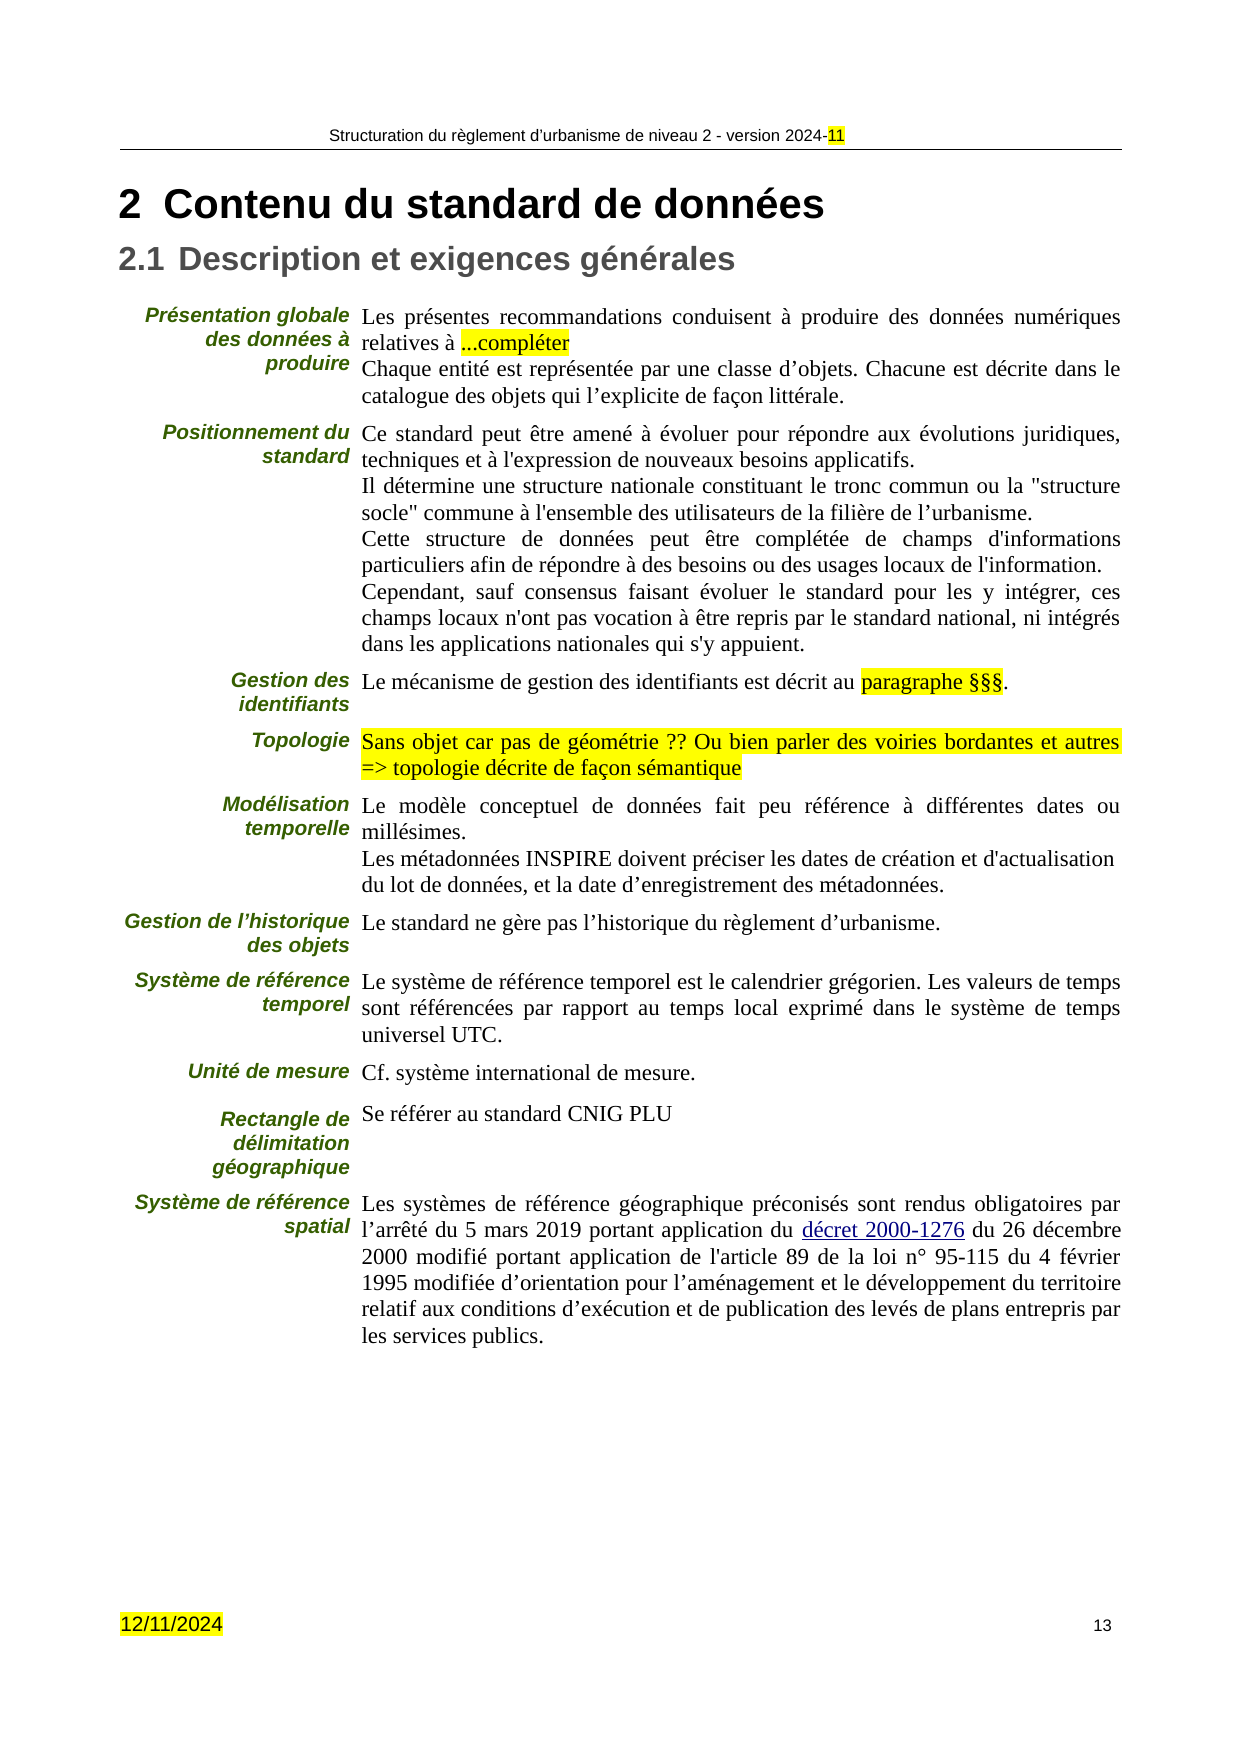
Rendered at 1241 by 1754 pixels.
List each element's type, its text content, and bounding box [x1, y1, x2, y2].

table_cell Positionnement du standard [118, 414, 355, 663]
table_cell Le mécanisme de gestion des identifiants est décrit au paragraphe §§§. [355, 663, 1122, 722]
table_cell Unité de mesure [118, 1053, 355, 1094]
table_cell Le système de référence temporel est le calendrier grégorien. Les valeurs de temps sont référencées par rapport au temps local exprimé dans le système de temps universel UTC. [355, 963, 1122, 1053]
table_cell Gestion des identifiants [118, 663, 355, 722]
table_cell Ce standard peut être amené à évoluer pour répondre aux évolutions juridiques, techniques et à l'expression de nouveaux besoins applicatifs. Il détermine une structure nationale constituant le tronc commun ou la "structure socle" commune à l'ensemble des utilisateurs de la filière de l’urbanisme. Cette structure de données peut être complétée de champs d'informations particuliers afin de répondre à des besoins ou des usages locaux de l'information. Cependant, sauf consensus faisant évoluer le standard pour les y intégrer, ces champs locaux n'ont pas vocation à être repris par le standard national, ni intégrés dans les applications nationales qui s'y appuient. [355, 414, 1122, 663]
table_header Présentation globale des données à produire [118, 297, 355, 414]
table_cell Se référer au standard CNIG PLU [355, 1094, 1122, 1184]
table_cell Cf. système international de mesure. [355, 1053, 1122, 1094]
table_cell Topologie [118, 722, 355, 786]
table_header Les présentes recommandations conduisent à produire des données numériques relatives à ...compléter Chaque entité est représentée par une classe d’objets. Chacune est décrite dans le catalogue des objets qui l’explicite de façon littérale. [355, 297, 1122, 414]
table_cell Rectangle de délimitation géographique [118, 1094, 355, 1184]
table_cell Le modèle conceptuel de données fait peu référence à différentes dates ou millésimes. Les métadonnées INSPIRE doivent préciser les dates de création et d'actualisation du lot de données, et la date d’enregistrement des métadonnées. [355, 786, 1122, 903]
table_cell Le standard ne gère pas l’historique du règlement d’urbanisme. [355, 903, 1122, 962]
table_cell Système de référence temporel [118, 963, 355, 1053]
table_cell Système de référence spatial [118, 1184, 355, 1354]
table_cell Sans objet car pas de géométrie ?? Ou bien parler des voiries bordantes et autres => topologie décrite de façon sémantique [355, 722, 1122, 786]
subtitle Contenu du standard de données [118, 180, 1122, 228]
subtitle Description et exigences générales [118, 239, 1122, 278]
table_cell Gestion de l’historique des objets [118, 903, 355, 962]
table_cell Les systèmes de référence géographique préconisés sont rendus obligatoires par l’arrêté du 5 mars 2019 portant application du décret 2000‑1276 du 26 décembre 2000 modifié portant application de l'article 89 de la loi n° 95-115 du 4 février 1995 modifiée d’orientation pour l’aménagement et le développement du territoire relatif aux conditions d’exécution et de publication des levés de plans entrepris par les services publics. [355, 1184, 1122, 1354]
table_cell Modélisation temporelle [118, 786, 355, 903]
